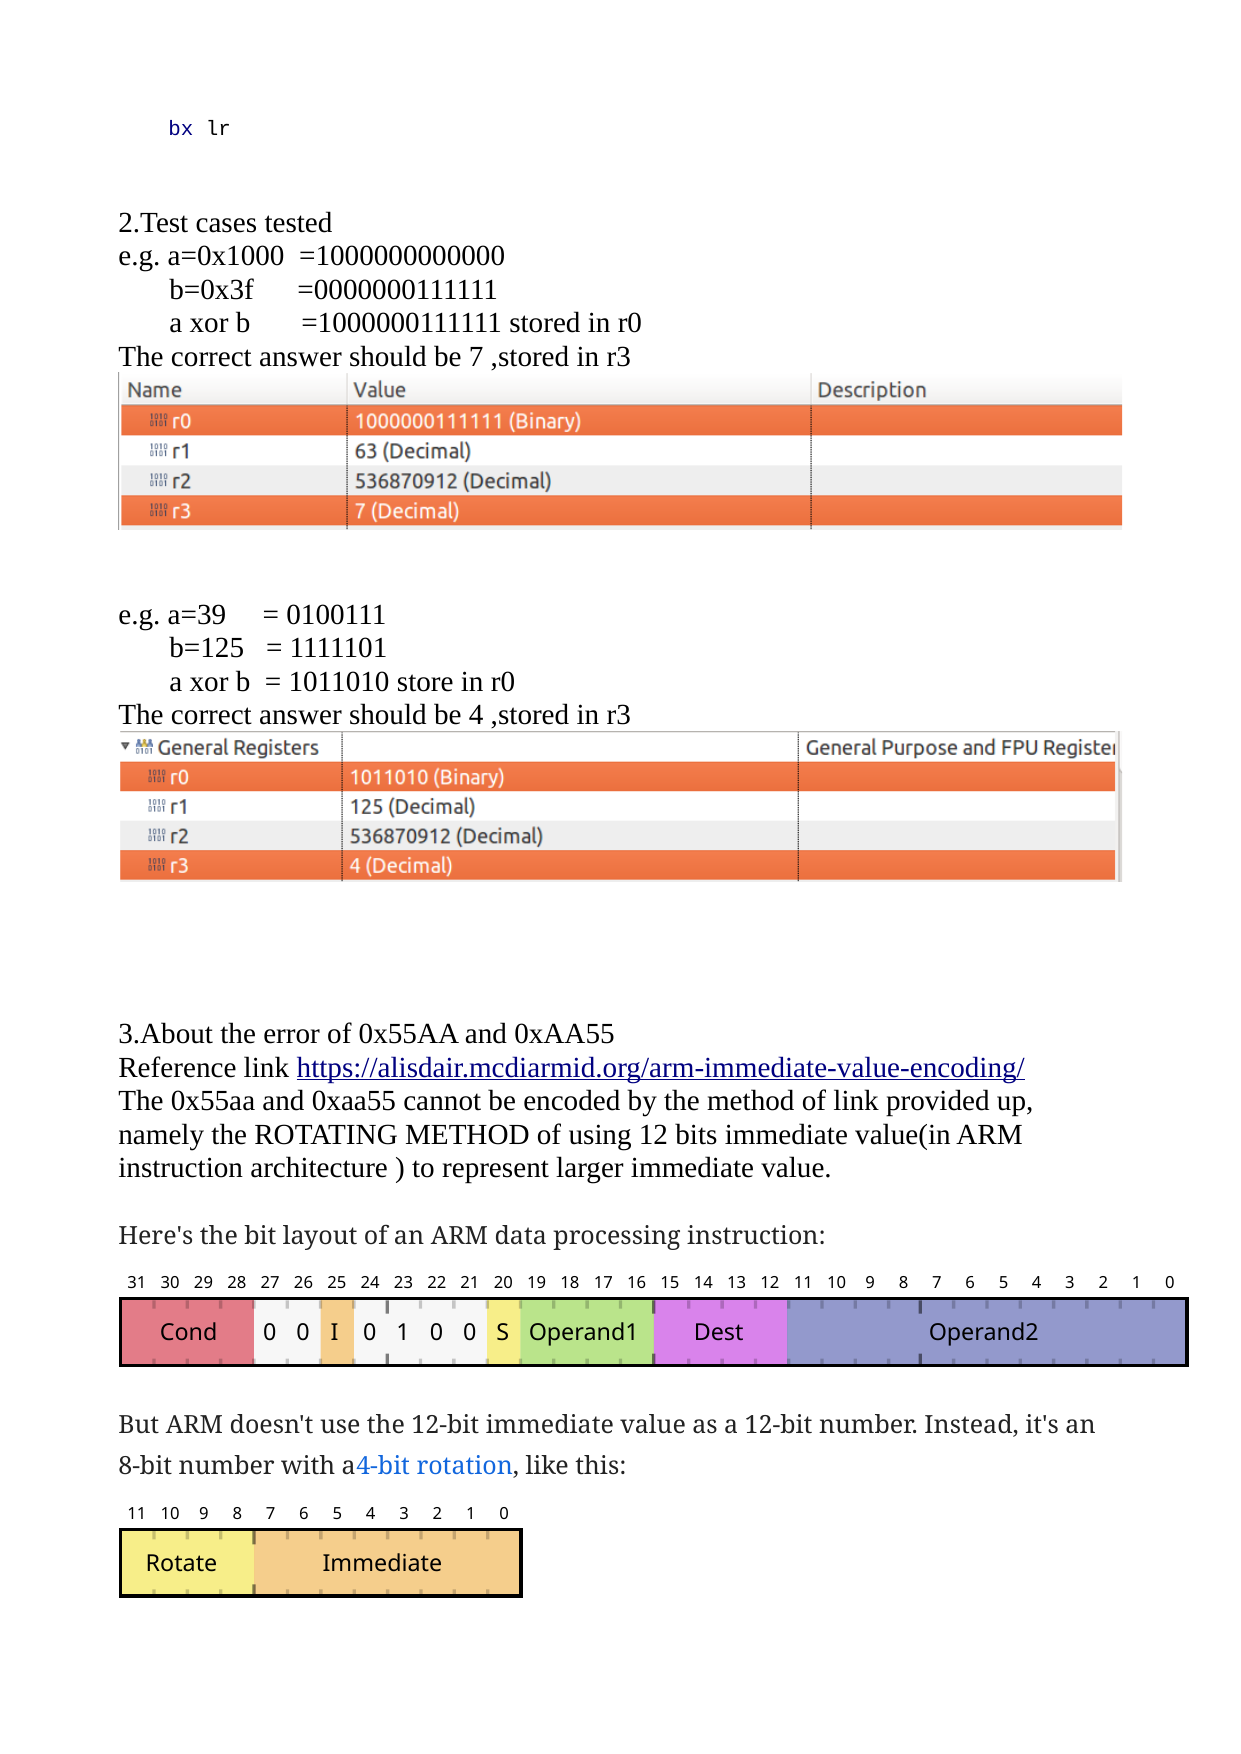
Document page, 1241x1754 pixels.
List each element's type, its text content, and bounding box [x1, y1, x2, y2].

text The correct answer should be 4 ,stored in r3 [118, 697, 1122, 731]
text e.g. a=39 = 0100111 [118, 597, 1122, 630]
text 2.Test cases tested [118, 205, 1122, 238]
picture [118, 372, 1123, 530]
text Here's the bit layout of an ARM data processing instruction: [118, 1217, 1122, 1252]
text a xor b =1000000111111 stored in r0 [118, 305, 1122, 339]
text a xor b = 1011010 store in r0 [118, 664, 1122, 697]
text b=125 = 1111101 [118, 630, 1122, 664]
text The correct answer should be 7 ,stored in r3 [118, 339, 1122, 372]
text e.g. a=0x1000 =1000000000000 [118, 238, 1122, 272]
text b=0x3f =0000000111111 [118, 272, 1122, 305]
text Reference link https://alisdair.mcdiarmid.org/arm-immediate-value-encoding/ [118, 1050, 1122, 1083]
text The 0x55aa and 0xaa55 cannot be encoded by the method of link provided up, namely the ROTATING METHOD of using 12 bits immediate value(in ARM instruction architecture ) to represent larger immediate value. [118, 1083, 1122, 1184]
text But ARM doesn't use the 12-bit immediate value as a 12-bit number. Instead, it's an 8-bit number with a4-bit rotation, like this: [118, 1407, 1122, 1482]
picture [118, 731, 1123, 882]
text 3.About the error of 0x55AA and 0xAA55 [118, 1016, 1122, 1050]
text bx lr [118, 118, 1122, 142]
